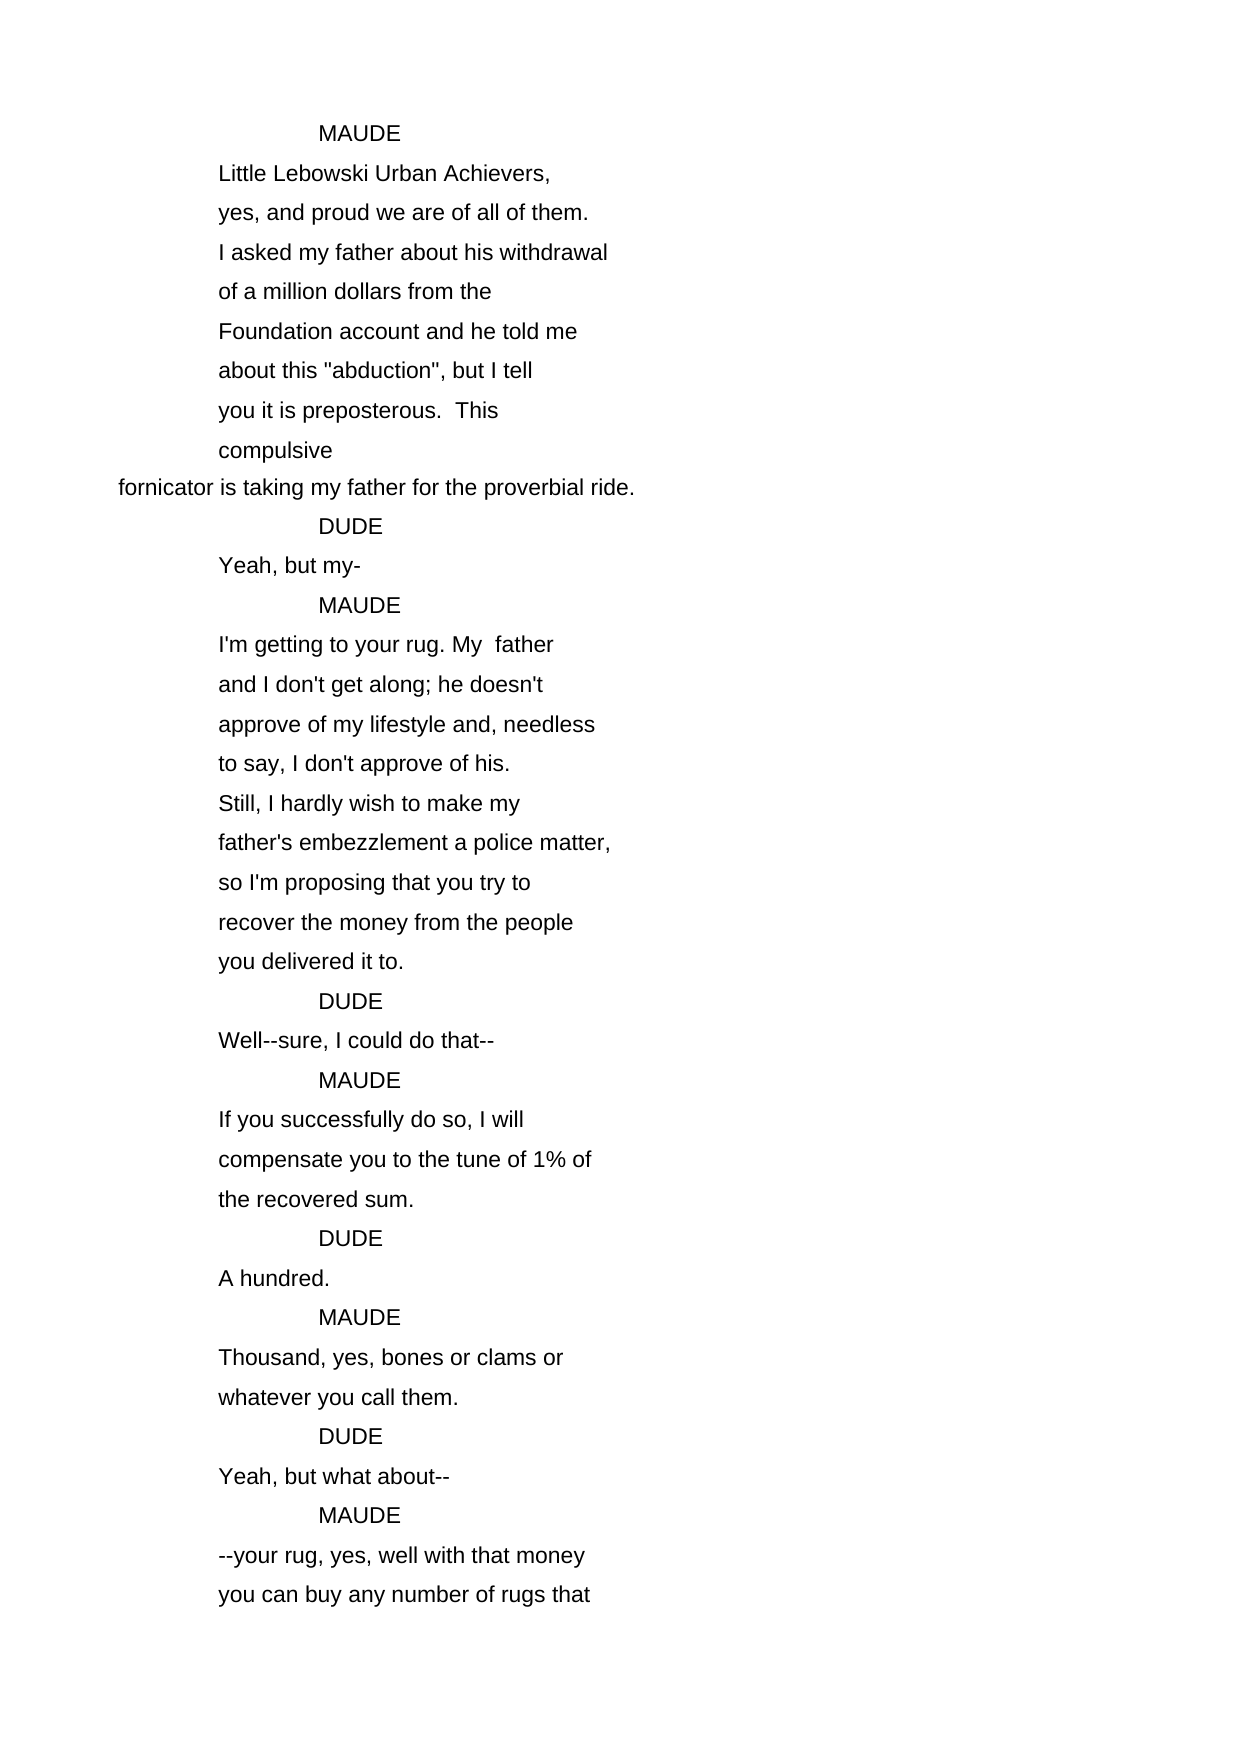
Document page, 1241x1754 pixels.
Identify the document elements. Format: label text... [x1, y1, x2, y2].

text --your rug, yes, well with that money [118, 1540, 1122, 1569]
text MAUDE [118, 590, 1122, 619]
text compulsive [118, 435, 1122, 463]
text whatever you call them. [118, 1382, 1122, 1410]
text Foundation account and he told me [118, 316, 1122, 345]
text approve of my lifestyle and, needless [118, 709, 1122, 737]
text Little Lebowski Urban Achievers, [118, 158, 1122, 186]
text about this "abduction", but I tell [118, 356, 1122, 384]
text to say, I don't approve of his. [118, 748, 1122, 777]
text Thousand, yes, bones or clams or [118, 1342, 1122, 1371]
text you can buy any number of rugs that [118, 1579, 1122, 1608]
text MAUDE [118, 118, 1122, 147]
text Well--sure, I could do that-- [118, 1025, 1122, 1054]
text yes, and proud we are of all of them. [118, 197, 1122, 226]
text Yeah, but what about-- [118, 1461, 1122, 1489]
text DUDE [118, 511, 1122, 539]
text DUDE [118, 1421, 1122, 1450]
text I asked my father about his withdrawal [118, 237, 1122, 266]
text the recovered sum. [118, 1184, 1122, 1212]
text I'm getting to your rug. My father [118, 629, 1122, 658]
text If you successfully do so, I will [118, 1104, 1122, 1133]
text Still, I hardly wish to make my [118, 788, 1122, 817]
text MAUDE [118, 1302, 1122, 1331]
text so I'm proposing that you try to [118, 867, 1122, 896]
text father's embezzlement a police matter, [118, 827, 1122, 856]
text DUDE [118, 1223, 1122, 1252]
text MAUDE [118, 1065, 1122, 1094]
text and I don't get along; he doesn't [118, 669, 1122, 698]
text Yeah, but my- [118, 550, 1122, 579]
text recover the money from the people [118, 907, 1122, 935]
text you delivered it to. [118, 946, 1122, 975]
text of a million dollars from the [118, 276, 1122, 305]
text fornicator is taking my father for the proverbial ride. [118, 474, 1122, 501]
text DUDE [118, 986, 1122, 1014]
text MAUDE [118, 1500, 1122, 1529]
text you it is preposterous. This [118, 395, 1122, 424]
text compensate you to the tune of 1% of [118, 1144, 1122, 1173]
text A hundred. [118, 1263, 1122, 1292]
